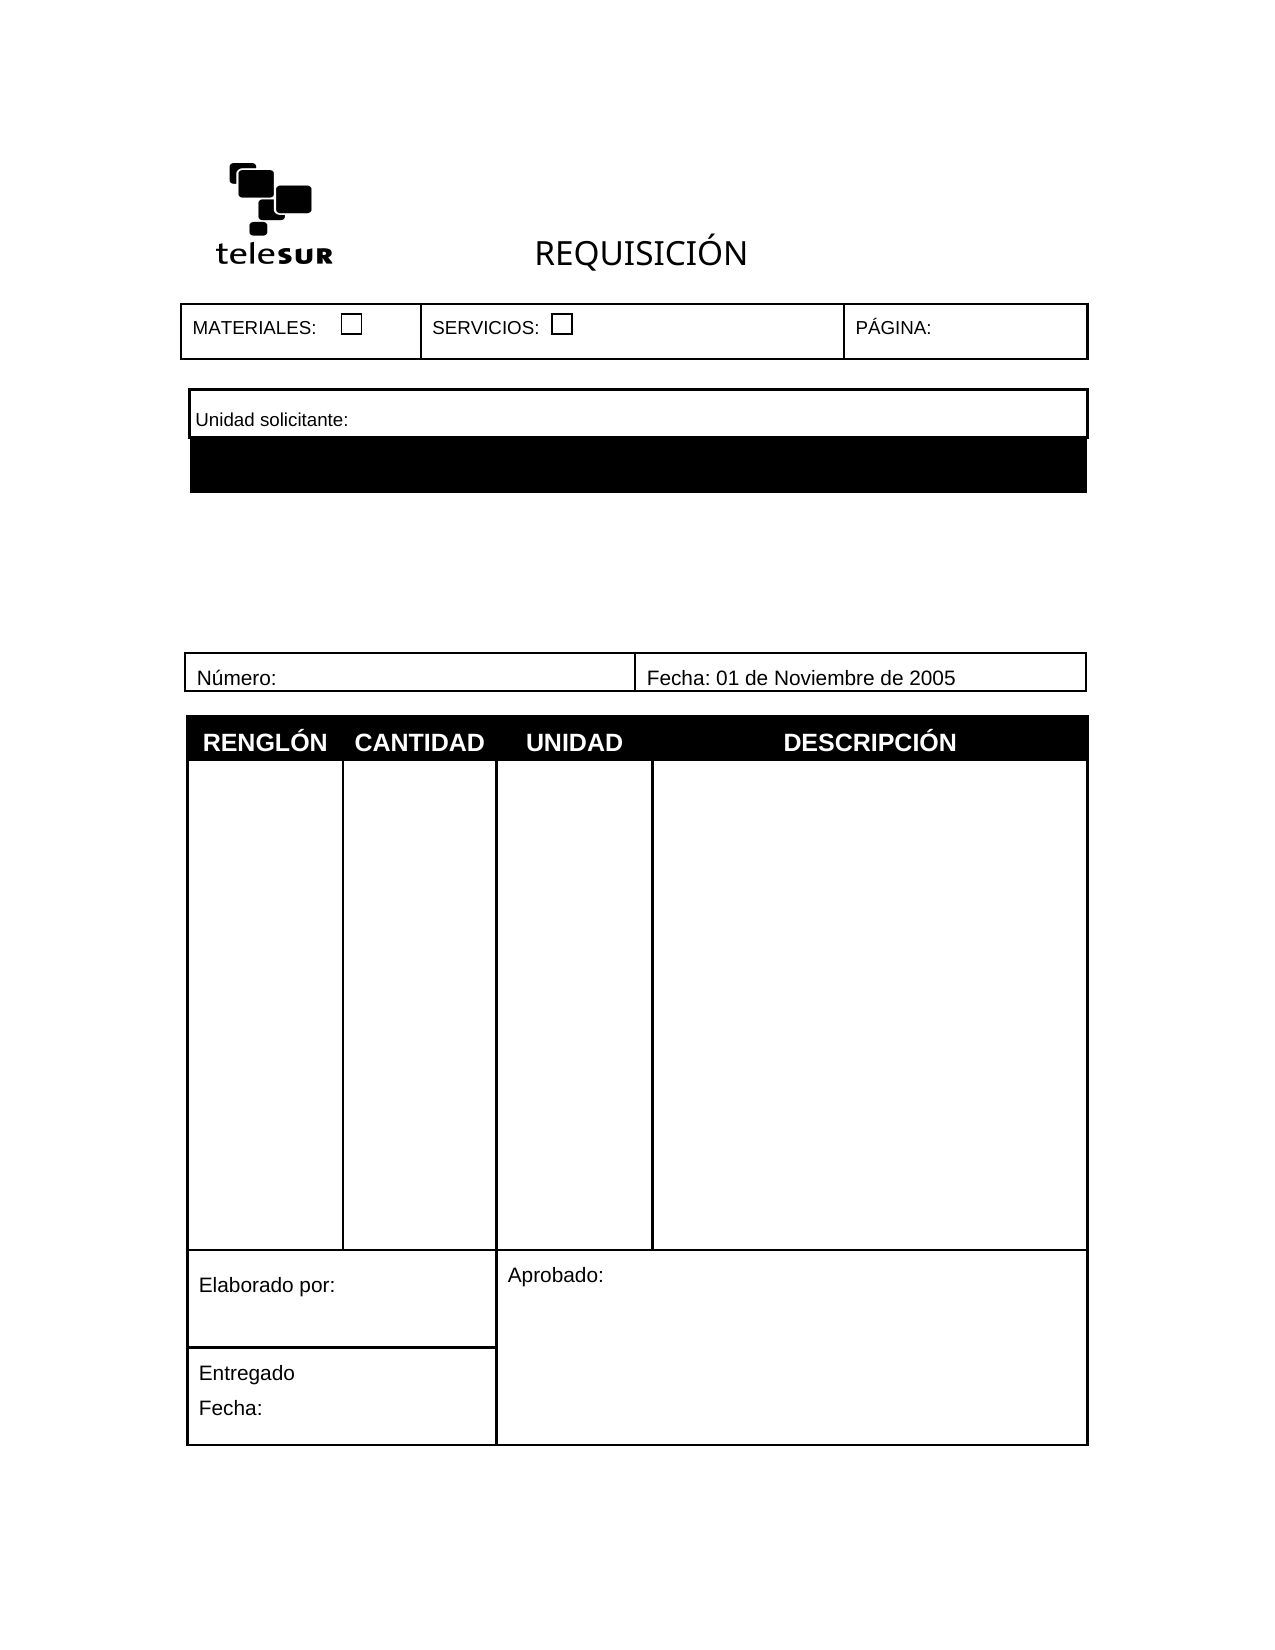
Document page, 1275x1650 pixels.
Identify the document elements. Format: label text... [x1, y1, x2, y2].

table_cell [190, 494, 637, 533]
table_header RENGLÓN [189, 717, 342, 759]
table_cell [638, 572, 1087, 612]
table_header CANTIDAD [344, 717, 495, 759]
table_cell Aprobado: [498, 1251, 1086, 1444]
table_cell [190, 613, 637, 652]
text REQUISICIÓN [332, 229, 1087, 275]
picture [216, 163, 333, 264]
table_header Elaborado por: [189, 1251, 495, 1346]
table_cell [189, 761, 342, 1248]
table_cell [638, 533, 1087, 572]
table_cell [638, 494, 1087, 533]
table_cell [190, 533, 637, 572]
table_header SERVICIOS: [422, 305, 843, 358]
table_header Número: [186, 654, 634, 689]
table_cell [190, 572, 637, 612]
table_cell [654, 761, 1086, 1248]
table_cell [498, 761, 651, 1248]
table_header PÁGINA: [845, 305, 1086, 358]
table_cell Entregado Fecha: [189, 1349, 495, 1444]
table_cell [344, 761, 495, 1248]
table_cell [190, 439, 1087, 493]
table_header UNIDAD [498, 717, 651, 759]
table_header Fecha: 01 de Noviembre de 2005 [636, 654, 1085, 689]
table_header Unidad solicitante: [191, 391, 1086, 436]
table_header MATERIALES: [182, 305, 420, 358]
table_cell [638, 613, 1087, 652]
table_header DESCRIPCIÓN [654, 717, 1086, 759]
